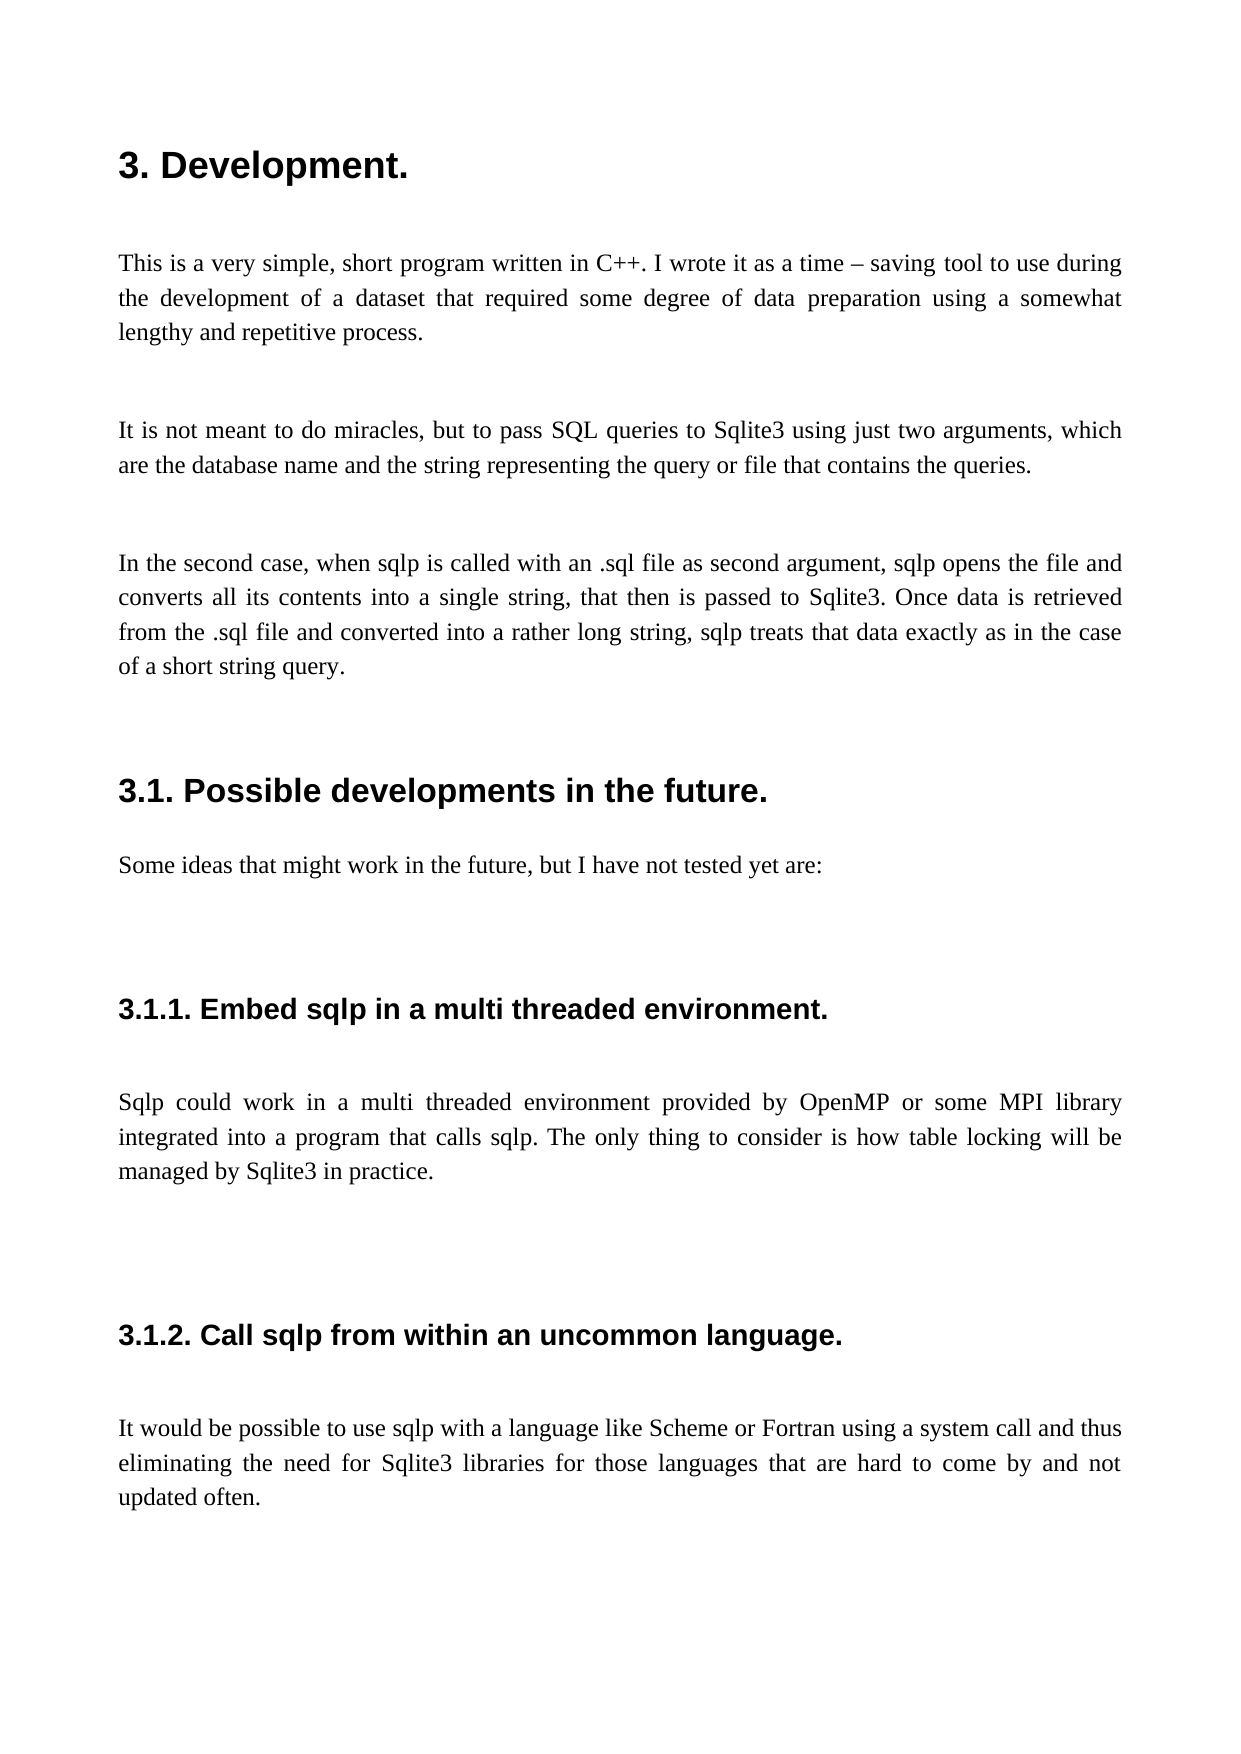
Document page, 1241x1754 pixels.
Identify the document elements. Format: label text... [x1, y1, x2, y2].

subtitle 3.1.2. Call sqlp from within an uncommon language. [118, 1318, 1122, 1352]
text Some ideas that might work in the future, but I have not tested yet are: [118, 850, 1122, 879]
subtitle 3.1. Possible developments in the future. [118, 770, 1122, 809]
text Sqlp could work in a multi threaded environment provided by OpenMP or some MPI library integrated into a program that calls sqlp. The only thing to consider is how table locking will be managed by Sqlite3 in practice. [118, 1087, 1122, 1185]
text In the second case, when sqlp is called with an .sql file as second argument, sqlp opens the file and converts all its contents into a single string, that then is passed to Sqlite3. Once data is retrieved from the .sql file and converted into a rather long string, sqlp treats that data exactly as in the case of a short string query. [118, 548, 1122, 680]
text This is a very simple, short program written in C++. I wrote it as a time – saving tool to use during the development of a dataset that required some degree of data preparation using a somewhat lengthy and repetitive process. [118, 248, 1122, 346]
subtitle 3. Development. [118, 143, 1122, 187]
text It is not meant to do miracles, but to pass SQL queries to Sqlite3 using just two arguments, which are the database name and the string representing the query or file that contains the queries. [118, 415, 1122, 479]
subtitle 3.1.1. Embed sqlp in a multi threaded environment. [118, 992, 1122, 1026]
text It would be possible to use sqlp with a language like Scheme or Fortran using a system call and thus eliminating the need for Sqlite3 libraries for those languages that are hard to come by and not updated often. [118, 1413, 1122, 1511]
